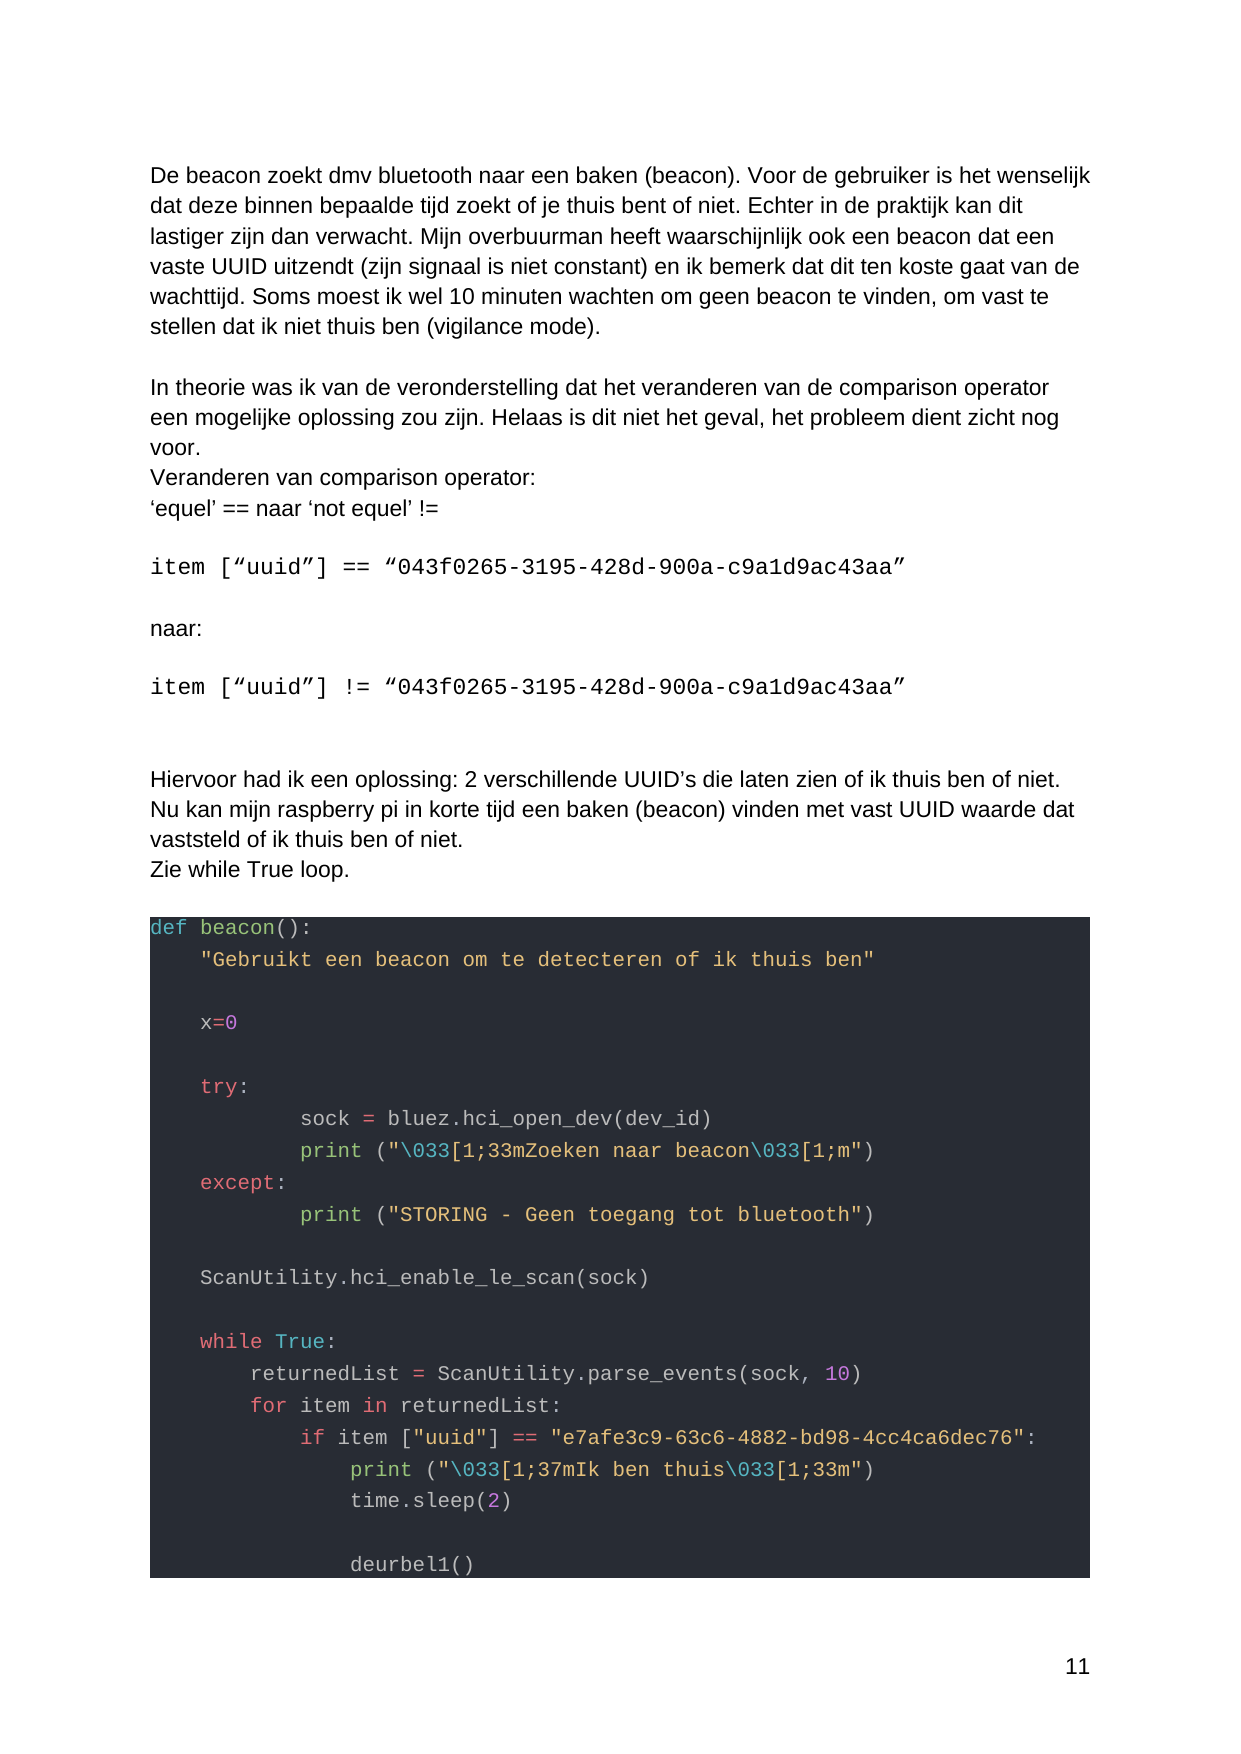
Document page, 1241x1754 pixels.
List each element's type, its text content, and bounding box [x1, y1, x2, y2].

text if item ["uuid"] == "e7afe3c9-63c6-4882-bd98-4cc4ca6dec76": [150, 1427, 1090, 1450]
text while True: [150, 1331, 1090, 1355]
text print ("\033[1;33mZoeken naar beacon\033[1;m") [150, 1140, 1090, 1163]
text Veranderen van comparison operator: [150, 464, 1090, 491]
text time.sleep(2) [150, 1490, 1090, 1514]
text except: [150, 1172, 1090, 1195]
text deurbel1() [150, 1554, 1090, 1578]
text returnedList = ScanUtility.parse_events(sock, 10) [150, 1363, 1090, 1387]
text for item in returnedList: [150, 1395, 1090, 1418]
text item [“uuid”] != “043f0265-3195-428d-900a-c9a1d9ac43aa” [150, 675, 1090, 701]
text item [“uuid”] == “043f0265-3195-428d-900a-c9a1d9ac43aa” [150, 555, 1090, 581]
text De beacon zoekt dmv bluetooth naar een baken (beacon). Voor de gebruiker is het wenselijk dat deze binnen bepaalde tijd zoekt of je thuis bent of niet. Echter in de praktijk kan dit lastiger zijn dan verwacht. Mijn overbuurman heeft waarschijnlijk ook een beacon dat een vaste UUID uitzendt (zijn signaal is niet constant) en ik bemerk dat dit ten koste gaat van de wachttijd. Soms moest ik wel 10 minuten wachten om geen beacon te vinden, om vast te stellen dat ik niet thuis ben (vigilance mode). [150, 162, 1090, 340]
text ScanUtility.hci_enable_le_scan(sock) [150, 1267, 1090, 1291]
text "Gebruikt een beacon om te detecteren of ik thuis ben" [150, 948, 1090, 972]
text In theorie was ik van de veronderstelling dat het veranderen van de comparison operator een mogelijke oplossing zou zijn. Helaas is dit niet het geval, het probleem dient zicht nog voor. [150, 374, 1090, 461]
text naar: [150, 615, 1090, 641]
text try: [150, 1076, 1090, 1100]
text print ("STORING - Geen toegang tot bluetooth") [150, 1203, 1090, 1227]
text def beacon(): [150, 917, 1090, 940]
text print ("\033[1;37mIk ben thuis\033[1;33m") [150, 1458, 1090, 1482]
text x=0 [150, 1012, 1090, 1036]
text sock = bluez.hci_open_dev(dev_id) [150, 1108, 1090, 1132]
text Hiervoor had ik een oplossing: 2 verschillende UUID’s die laten zien of ik thuis ben of niet. Nu kan mijn raspberry pi in korte tijd een baken (beacon) vinden met vast UUID waarde dat vaststeld of ik thuis ben of niet. [150, 766, 1090, 852]
text Zie while True loop. [150, 856, 1090, 883]
text ‘equel’ == naar ‘not equel’ != [150, 494, 1090, 521]
